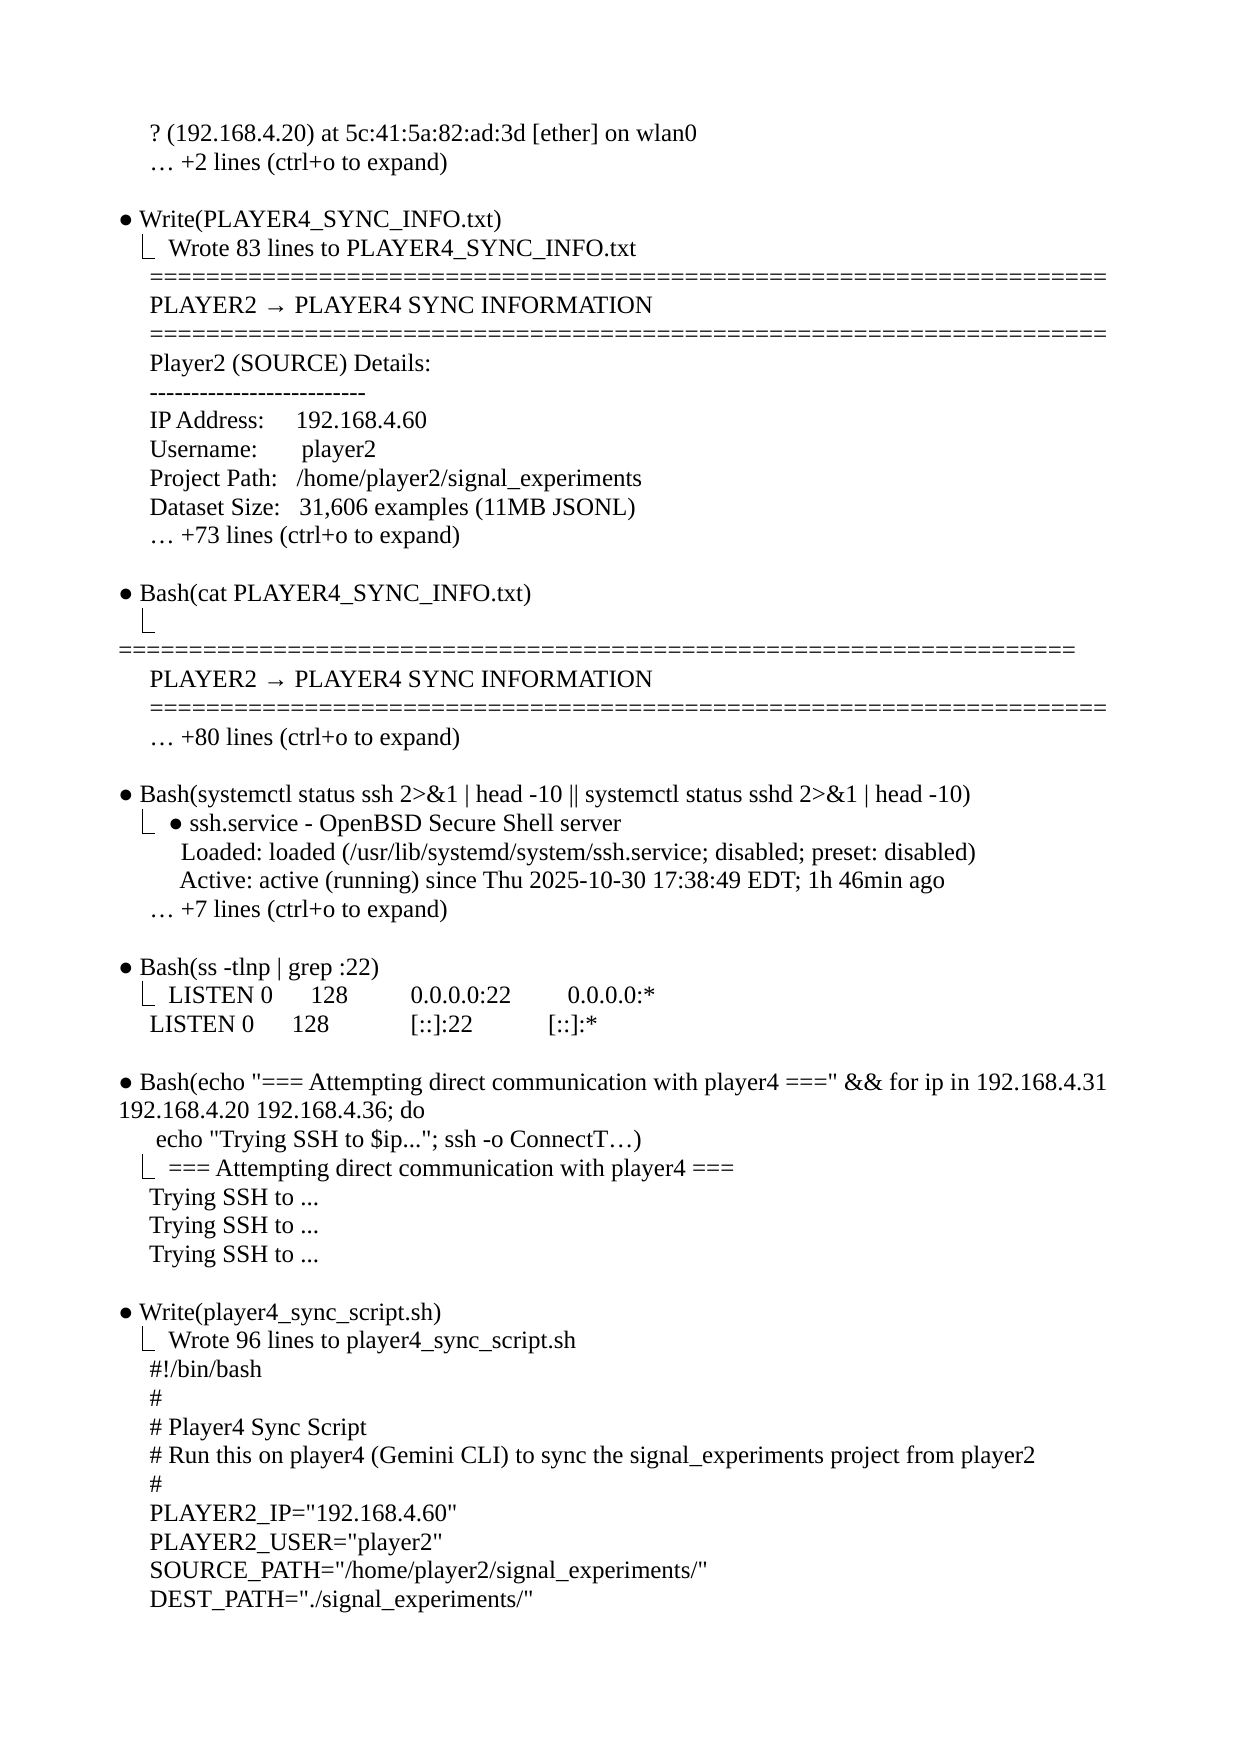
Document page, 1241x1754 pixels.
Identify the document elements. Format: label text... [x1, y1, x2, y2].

text ● Bash(echo "=== Attempting direct communication with player4 ===" && for ip in 192.168.4.31 192.168.4.20 192.168.4.36; do [118, 1067, 1122, 1124]
text … +73 lines (ctrl+o to expand) [118, 521, 1122, 549]
text # [118, 1383, 1122, 1412]
text ⎿ === Attempting direct communication with player4 === [118, 1153, 1122, 1182]
text ⎿ Wrote 83 lines to PLAYER4_SYNC_INFO.txt [118, 233, 1122, 262]
text ● Bash(systemctl status ssh 2>&1 | head -10 || systemctl status sshd 2>&1 | head -10) [118, 779, 1122, 808]
text # Run this on player4 (Gemini CLI) to sync the signal_experiments project from player2 [118, 1441, 1122, 1469]
text ● Bash(cat PLAYER4_SYNC_INFO.txt) [118, 578, 1122, 607]
text Player2 (SOURCE) Details: [118, 348, 1122, 377]
text # Player4 Sync Script [118, 1412, 1122, 1441]
text ⎿ Wrote 96 lines to player4_sync_script.sh [118, 1326, 1122, 1354]
text … +80 lines (ctrl+o to expand) [118, 722, 1122, 751]
text Dataset Size: 31,606 examples (11MB JSONL) [118, 492, 1122, 521]
text PLAYER2 → PLAYER4 SYNC INFORMATION [118, 291, 1122, 319]
text ⎿ ==================================================================== [118, 607, 1122, 664]
text echo "Trying SSH to $ip..."; ssh -o ConnectT…) [118, 1124, 1122, 1153]
text Active: active (running) since Thu 2025-10-30 17:38:49 EDT; 1h 46min ago [118, 866, 1122, 894]
text … +2 lines (ctrl+o to expand) [118, 147, 1122, 176]
text Trying SSH to ... [118, 1239, 1122, 1268]
text ⎿ LISTEN 0 128 0.0.0.0:22 0.0.0.0:* [118, 981, 1122, 1009]
text ● Bash(ss -tlnp | grep :22) [118, 952, 1122, 981]
text ==================================================================== [118, 319, 1122, 348]
text … +7 lines (ctrl+o to expand) [118, 894, 1122, 923]
text Trying SSH to ... [118, 1211, 1122, 1239]
text Trying SSH to ... [118, 1182, 1122, 1211]
text PLAYER2 → PLAYER4 SYNC INFORMATION [118, 664, 1122, 693]
text IP Address: 192.168.4.60 [118, 406, 1122, 434]
text PLAYER2_USER="player2" [118, 1527, 1122, 1556]
text LISTEN 0 128 [::]:22 [::]:* [118, 1009, 1122, 1038]
text SOURCE_PATH="/home/player2/signal_experiments/" [118, 1556, 1122, 1584]
text #!/bin/bash [118, 1354, 1122, 1383]
text ==================================================================== [118, 262, 1122, 291]
text ? (192.168.4.20) at 5c:41:5a:82:ad:3d [ether] on wlan0 [118, 118, 1122, 147]
text PLAYER2_IP="192.168.4.60" [118, 1498, 1122, 1527]
text # [118, 1469, 1122, 1498]
text ⎿ ● ssh.service - OpenBSD Secure Shell server [118, 808, 1122, 837]
text ● Write(player4_sync_script.sh) [118, 1297, 1122, 1326]
text -------------------------- [118, 377, 1122, 406]
text Loaded: loaded (/usr/lib/systemd/system/ssh.service; disabled; preset: disabled) [118, 837, 1122, 866]
text ● Write(PLAYER4_SYNC_INFO.txt) [118, 204, 1122, 233]
text ==================================================================== [118, 693, 1122, 722]
text Project Path: /home/player2/signal_experiments [118, 463, 1122, 492]
text DEST_PATH="./signal_experiments/" [118, 1584, 1122, 1613]
text Username: player2 [118, 434, 1122, 463]
